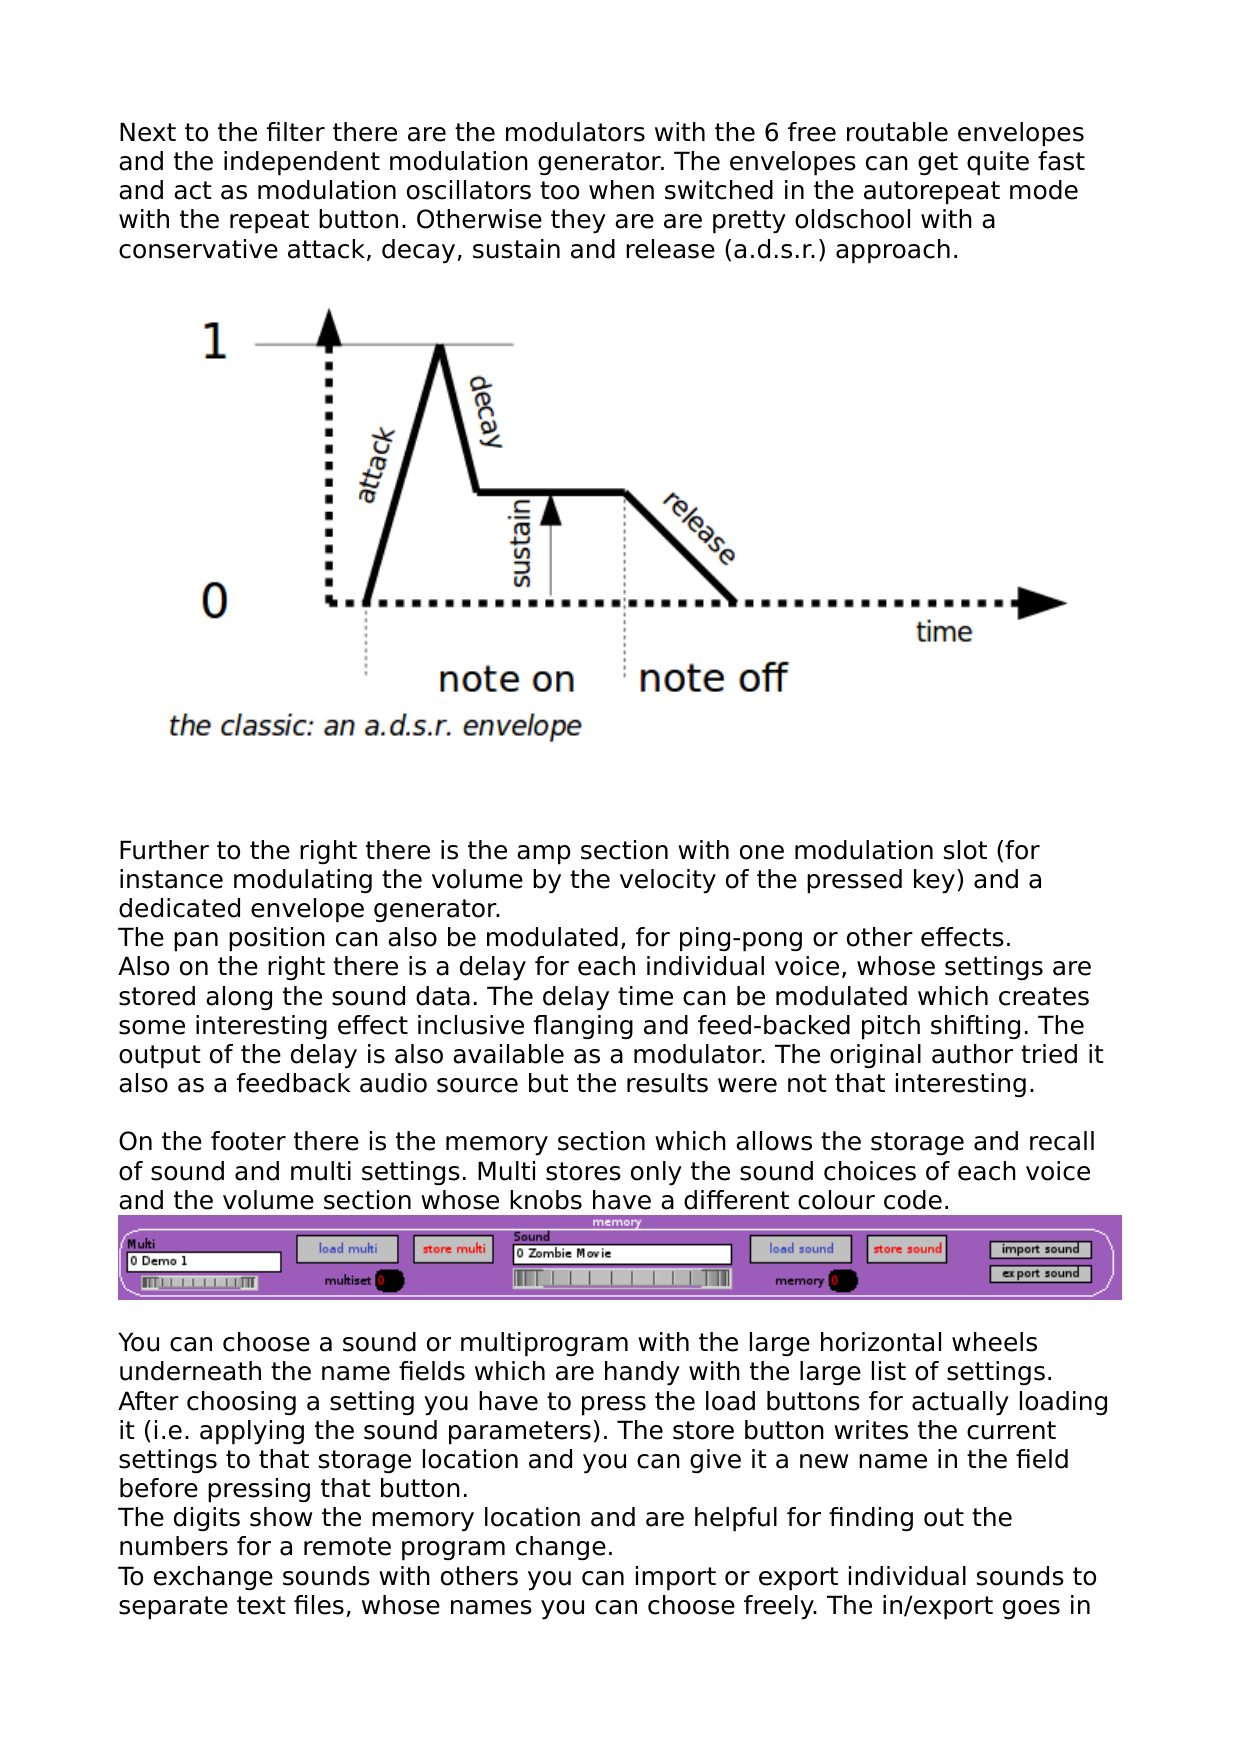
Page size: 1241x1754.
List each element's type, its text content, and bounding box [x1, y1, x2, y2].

text The pan position can also be modulated, for ping-pong or other effects. [118, 923, 1122, 952]
text Further to the right there is the amp section with one modulation slot (for instance modulating the volume by the velocity of the pressed key) and a dedicated envelope generator. [118, 836, 1122, 923]
text The digits show the memory location and are helpful for finding out the numbers for a remote program change. [118, 1503, 1122, 1562]
text You can choose a sound or multiprogram with the large horizontal wheels underneath the name fields which are handy with the large list of settings. After choosing a setting you have to press the load buttons for actually loading it (i.e. applying the sound parameters). The store button writes the current settings to that storage location and you can give it a new name in the field before pressing that button. [118, 1328, 1122, 1503]
picture [147, 293, 1093, 778]
text To exchange sounds with others you can import or export individual sounds to separate text files, whose names you can choose freely. The in/export goes in [118, 1562, 1122, 1620]
text Also on the right there is a delay for each individual voice, whose settings are stored along the sound data. The delay time can be modulated which creates some interesting effect inclusive flanging and feed-backed pitch shifting. The output of the delay is also available as a modulator. The original author tried it also as a feedback audio source but the results were not that interesting. [118, 952, 1122, 1098]
picture [118, 1215, 1123, 1300]
text Next to the filter there are the modulators with the 6 free routable envelopes and the independent modulation generator. The envelopes can get quite fast and act as modulation oscillators too when switched in the autorepeat mode with the repeat button. Otherwise they are are pretty oldschool with a conservative attack, decay, sustain and release (a.d.s.r.) approach. [118, 118, 1122, 264]
text On the footer there is the memory section which allows the storage and recall of sound and multi settings. Multi stores only the sound choices of each voice and the volume section whose knobs have a different colour code. [118, 1127, 1122, 1215]
